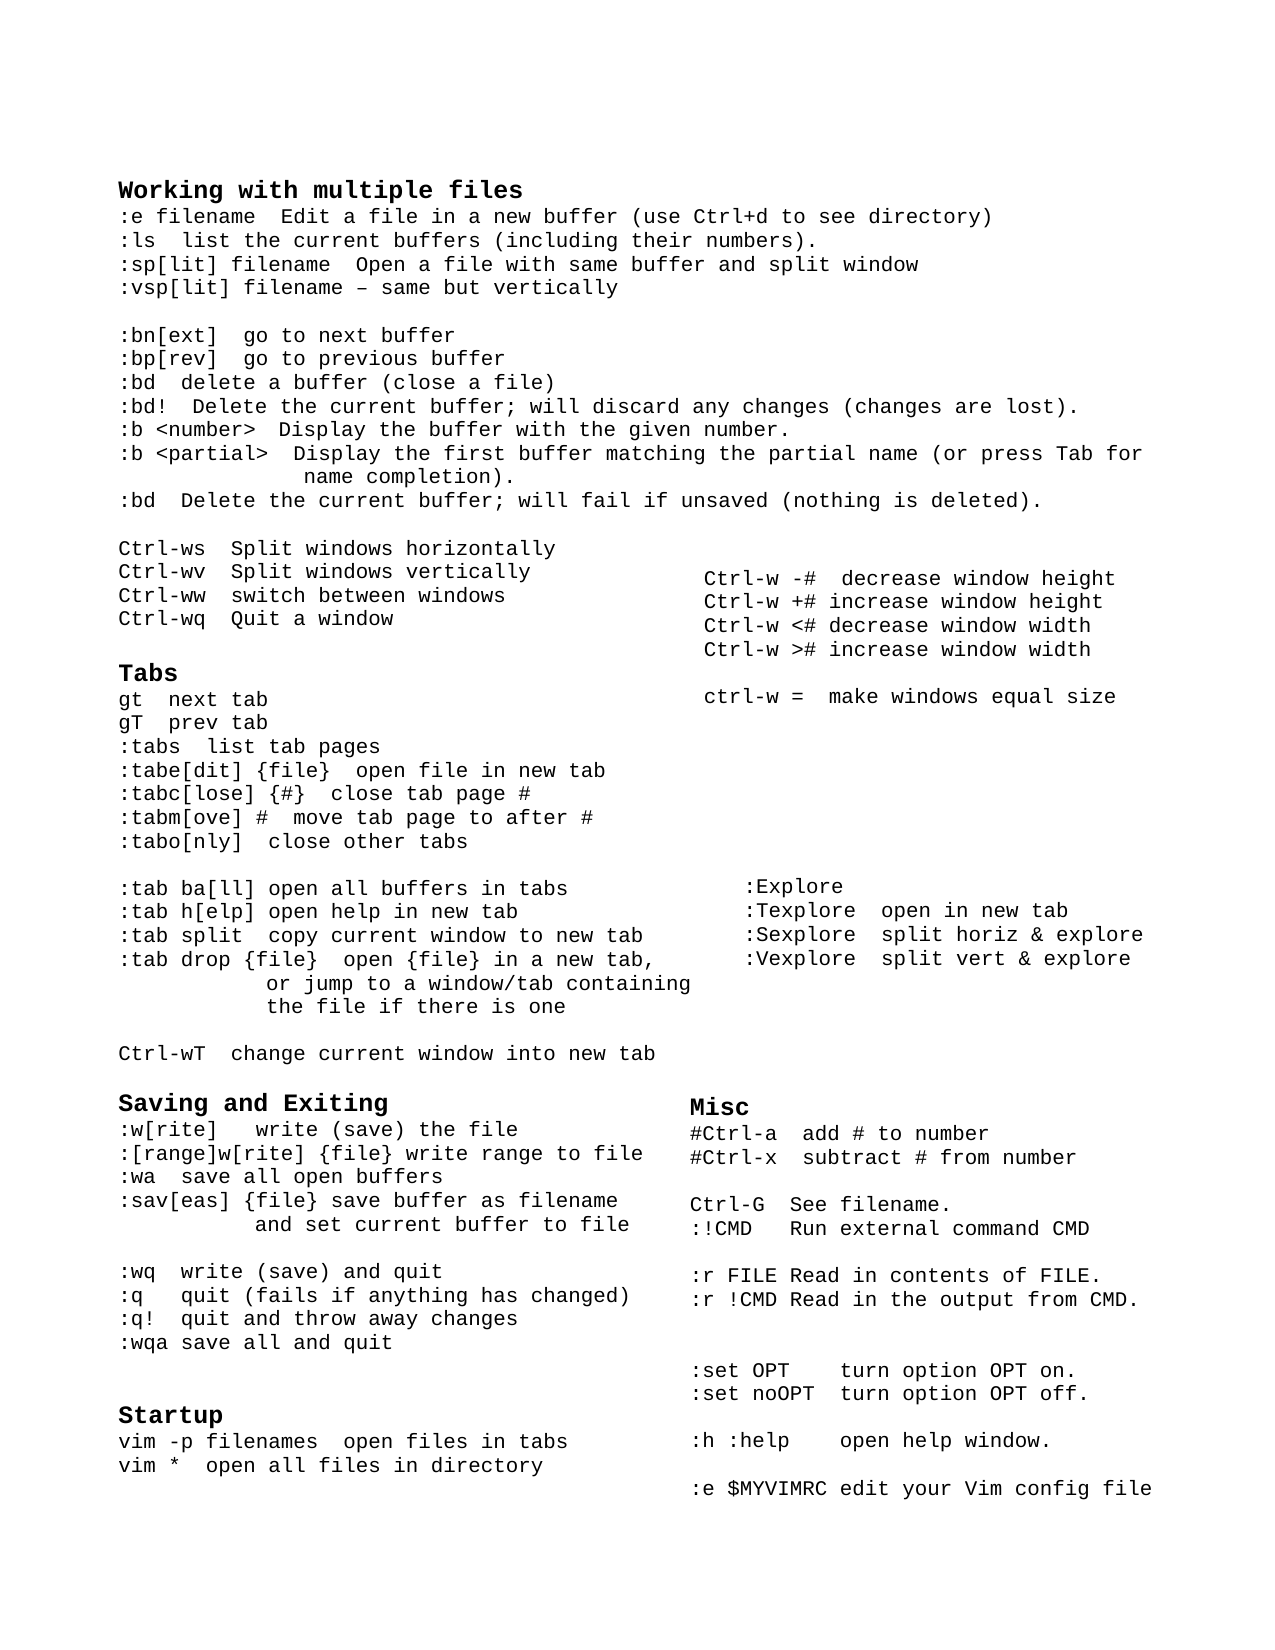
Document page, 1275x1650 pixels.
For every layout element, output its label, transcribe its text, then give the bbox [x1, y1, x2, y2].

text :q! quit and throw away changes [118, 1308, 689, 1332]
text :bd delete a buffer (close a file) [118, 372, 1157, 396]
text [703, 662, 1168, 686]
text #Ctrl-a add # to number [689, 1123, 1203, 1147]
text :tabs list tab pages [118, 736, 703, 760]
text :set OPT turn option OPT on. [689, 1359, 1203, 1383]
text vim -p filenames open files in tabs [118, 1431, 689, 1455]
text [689, 1312, 1203, 1359]
text [689, 1170, 1203, 1194]
text :bd! Delete the current buffer; will discard any changes (changes are lost). [118, 396, 1157, 419]
text Ctrl-w +# increase window height [703, 591, 1168, 615]
text Working with multiple files [118, 178, 1157, 206]
text :tabo[nly] close other tabs [118, 831, 1157, 854]
text [689, 1407, 1203, 1431]
text [689, 1454, 1203, 1478]
text :wq write (save) and quit [118, 1261, 689, 1284]
text or jump to a window/tab containing [118, 972, 743, 996]
text [689, 1501, 1203, 1572]
text :Sexplore split horiz & explore [743, 924, 1156, 947]
text :[range]w[rite] {file} write range to file [118, 1143, 689, 1166]
text :tab drop {file} open {file} in a new tab, [118, 949, 743, 972]
text :wa save all open buffers [118, 1166, 689, 1190]
text :tab h[elp] open help in new tab [118, 902, 743, 925]
text :w[rite] write (save) the file [118, 1119, 689, 1143]
text :!CMD Run external command CMD [689, 1218, 1203, 1241]
text :r !CMD Read in the output from CMD. [689, 1289, 1203, 1312]
text :sp[lit] filename Open a file with same buffer and split window [118, 254, 1157, 277]
text the file if there is one [118, 996, 743, 1020]
text :set noOPT turn option OPT off. [689, 1383, 1203, 1407]
text Ctrl-w <# decrease window width [703, 615, 1168, 639]
text Ctrl-ww switch between windows [118, 585, 703, 608]
text :b <number> Display the buffer with the given number. [118, 419, 1157, 443]
text Ctrl-w -# decrease window height [703, 568, 1168, 591]
text :tab split copy current window to new tab [118, 925, 743, 949]
text gt next tab [118, 689, 703, 712]
text Startup [118, 1403, 689, 1431]
text :q quit (fails if anything has changed) [118, 1284, 689, 1308]
text :tab ba[ll] open all buffers in tabs [118, 878, 743, 902]
text Ctrl-wv Split windows vertically [118, 561, 1157, 585]
text Ctrl-wq Quit a window [118, 608, 703, 632]
text Saving and Exiting [118, 1091, 1157, 1119]
text :Vexplore split vert & explore [743, 947, 1156, 971]
text Tabs [118, 660, 703, 689]
text [703, 710, 1168, 781]
text :r FILE Read in contents of FILE. [689, 1265, 1203, 1289]
text vim * open all files in directory [118, 1455, 689, 1478]
text :Explore [743, 877, 1156, 900]
text :e filename Edit a file in a new buffer (use Ctrl+d to see directory) [118, 206, 1157, 230]
text :vsp[lit] filename – same but vertically [118, 277, 1157, 301]
text :tabe[dit] {file} open file in new tab [118, 760, 1157, 783]
text :bn[ext] go to next buffer [118, 325, 1157, 348]
text Ctrl-G See filename. [689, 1194, 1203, 1218]
text #Ctrl-x subtract # from number [689, 1147, 1203, 1170]
text :tabm[ove] # move tab page to after # [118, 807, 1157, 831]
text ctrl-w = make windows equal size [703, 686, 1168, 710]
text :sav[eas] {file} save buffer as filename and set current buffer to file [118, 1190, 689, 1237]
text :bd Delete the current buffer; will fail if unsaved (nothing is deleted). [118, 490, 1157, 514]
text :bp[rev] go to previous buffer [118, 348, 1157, 372]
text :b <partial> Display the first buffer matching the partial name (or press Tab for name completion). [118, 443, 1157, 490]
text :e $MYVIMRC edit your Vim config file [689, 1478, 1203, 1501]
text Ctrl-ws Split windows horizontally [118, 537, 1157, 561]
text Ctrl-wT change current window into new tab [118, 1043, 1157, 1067]
text [689, 1241, 1203, 1265]
text :tabc[lose] {#} close tab page # [118, 783, 1157, 807]
text :wqa save all and quit [118, 1332, 689, 1356]
text :Texplore open in new tab [743, 900, 1156, 924]
text gT prev tab [118, 712, 703, 736]
text :h :help open help window. [689, 1431, 1203, 1454]
text Misc [689, 1095, 1203, 1123]
text Ctrl-w ># increase window width [703, 639, 1168, 662]
text :ls list the current buffers (including their numbers). [118, 230, 1157, 254]
